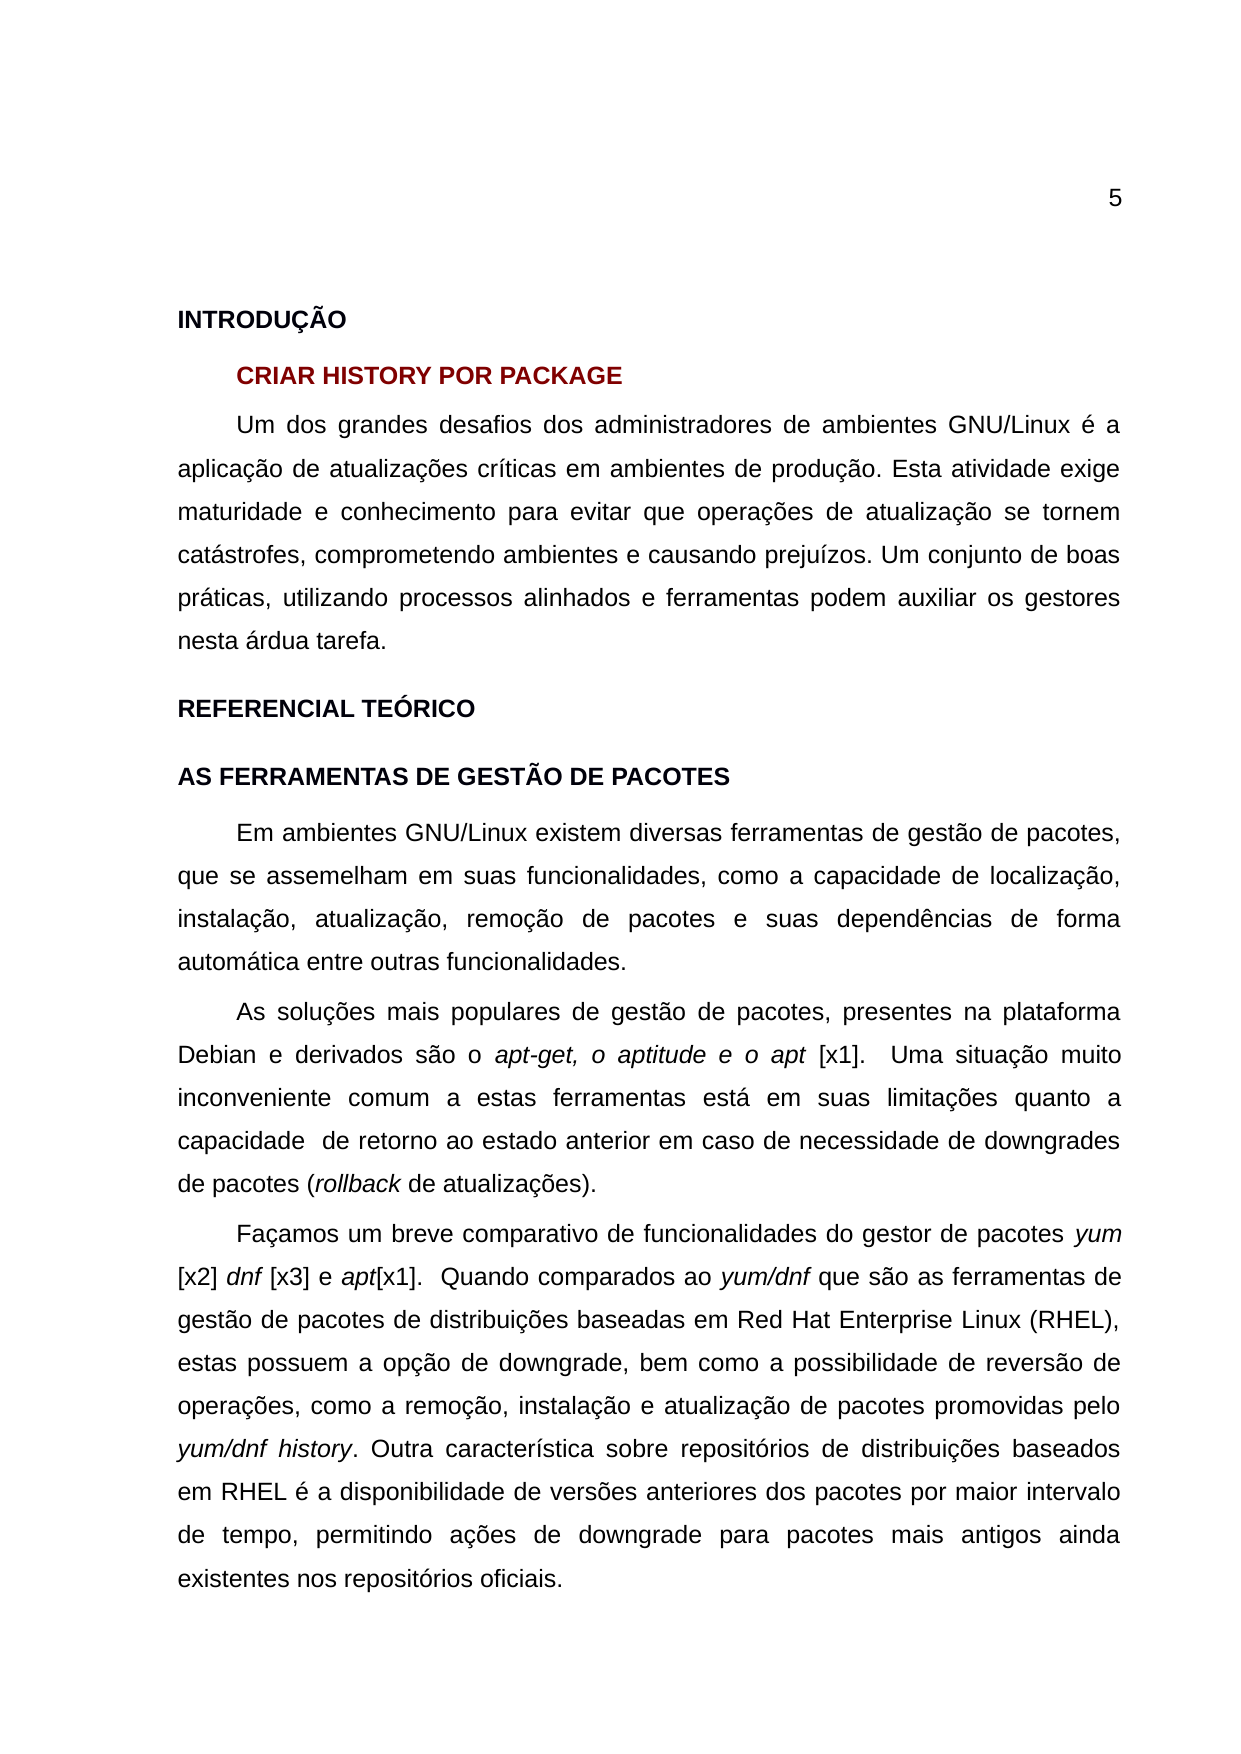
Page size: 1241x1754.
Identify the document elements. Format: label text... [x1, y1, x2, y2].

subtitle REFERENCIAL TEÓRICO [177, 694, 1122, 723]
subtitle AS FERRAMENTAS DE GESTÃO DE PACOTES [177, 762, 1122, 791]
text Um dos grandes desafios dos administradores de ambientes GNU/Linux é a aplicação de atualizações críticas em ambientes de produção. Esta atividade exige maturidade e conhecimento para evitar que operações de atualização se tornem catástrofes, comprometendo ambientes e causando prejuízos. Um conjunto de boas práticas, utilizando processos alinhados e ferramentas podem auxiliar os gestores nesta árdua tarefa. [177, 411, 1122, 655]
subtitle INTRODUÇÃO [177, 306, 1122, 334]
text CRIAR HISTORY POR PACKAGE [177, 361, 1122, 390]
text As soluções mais populares de gestão de pacotes, presentes na plataforma Debian e derivados são o apt-get, o aptitude e o apt [x1]. Uma situação muito inconveniente comum a estas ferramentas está em suas limitações quanto a capacidade de retorno ao estado anterior em caso de necessidade de downgrades de pacotes (rollback de atualizações). [177, 997, 1122, 1198]
text Em ambientes GNU/Linux existem diversas ferramentas de gestão de pacotes, que se assemelham em suas funcionalidades, como a capacidade de localização, instalação, atualização, remoção de pacotes e suas dependências de forma automática entre outras funcionalidades. [177, 818, 1122, 976]
text Façamos um breve comparativo de funcionalidades do gestor de pacotes yum [x2] dnf [x3] e apt[x1]. Quando comparados ao yum/dnf que são as ferramentas de gestão de pacotes de distribuições baseadas em Red Hat Enterprise Linux (RHEL), estas possuem a opção de downgrade, bem como a possibilidade de reversão de operações, como a remoção, instalação e atualização de pacotes promovidas pelo yum/dnf history. Outra característica sobre repositórios de distribuições baseados em RHEL é a disponibilidade de versões anteriores dos pacotes por maior intervalo de tempo, permitindo ações de downgrade para pacotes mais antigos ainda existentes nos repositórios oficiais. [177, 1219, 1122, 1592]
